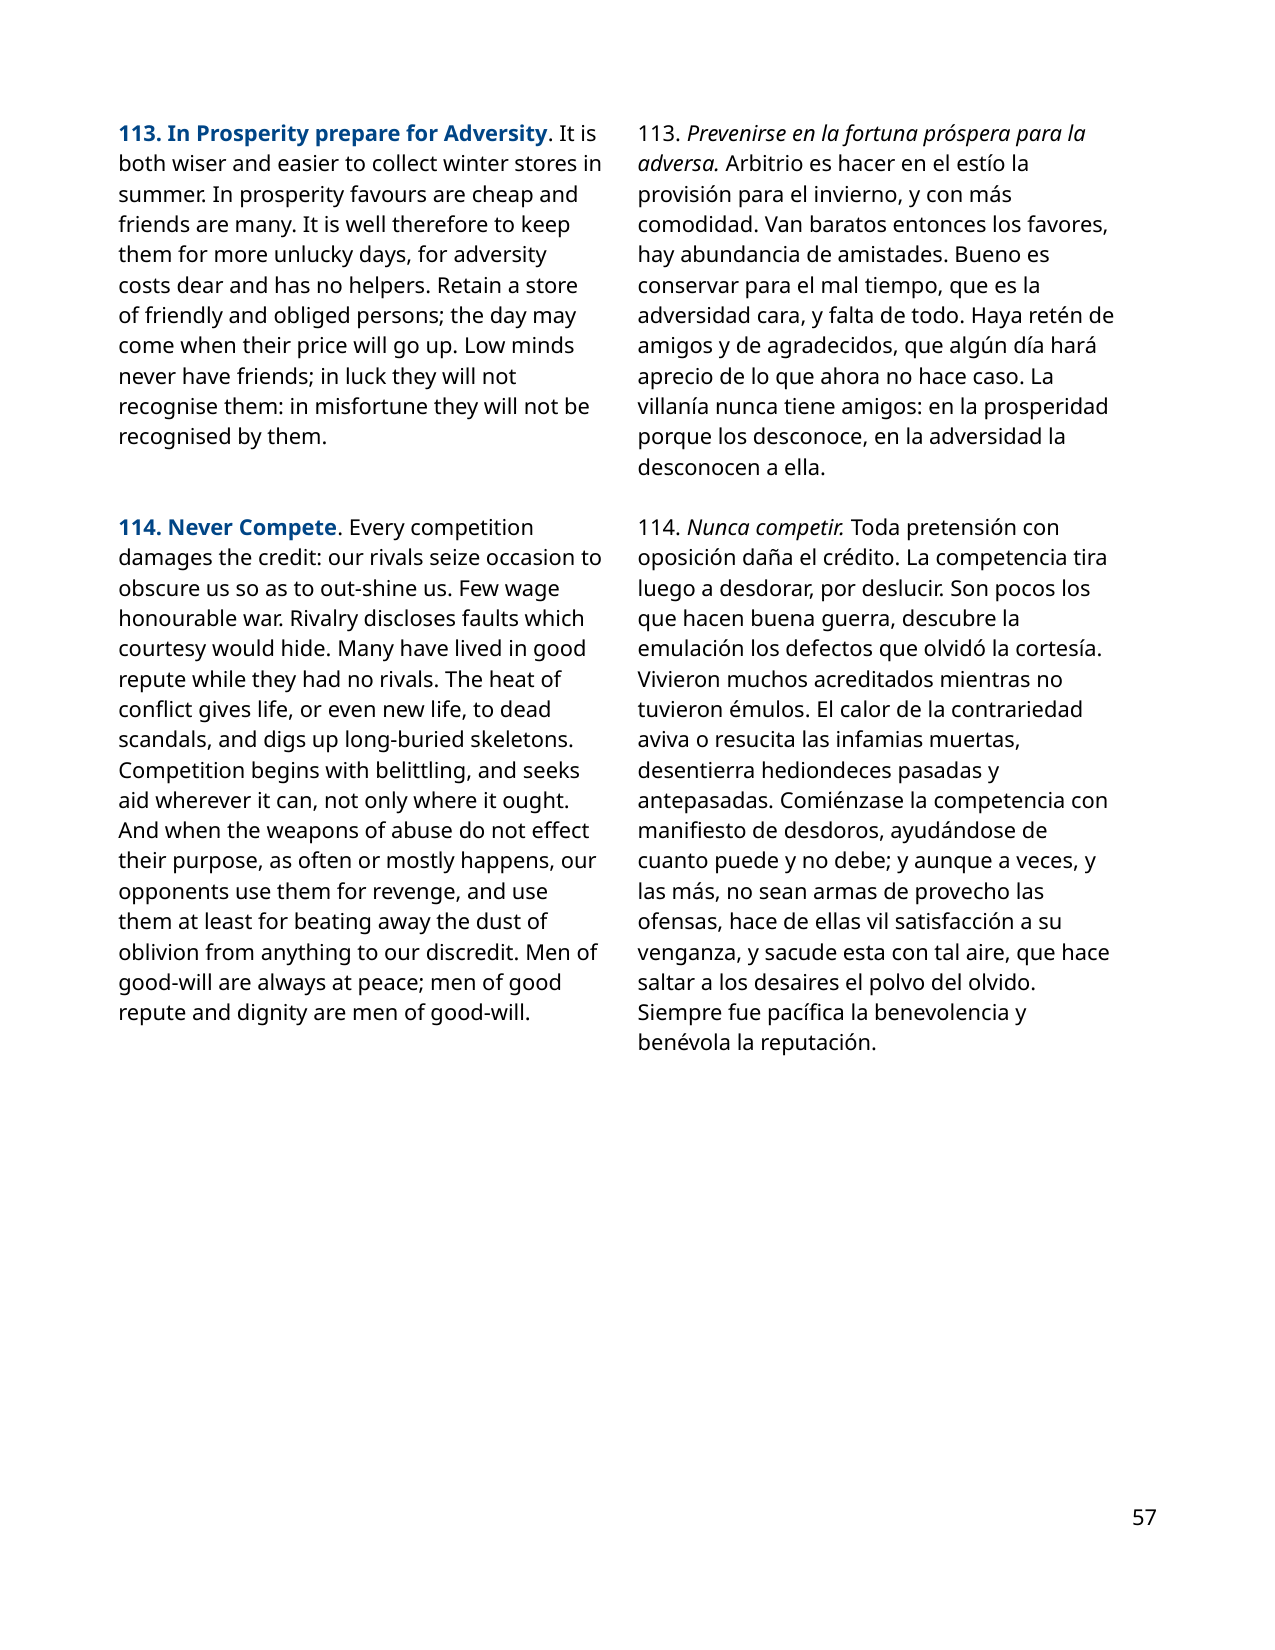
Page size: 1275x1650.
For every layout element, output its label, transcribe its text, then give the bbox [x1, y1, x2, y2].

table_cell 114. Never Compete. Every competition damages the credit: our rivals seize occasion to obscure us so as to out-shine us. Few wage honourable war. Rivalry discloses faults which courtesy would hide. Many have lived in good repute while they had no rivals. The heat of conflict gives life, or even new life, to dead scandals, and digs up long-buried skeletons. Competition begins with belittling, and seeks aid wherever it can, not only where it ought. And when the weapons of abuse do not effect their purpose, as often or mostly happens, our opponents use them for revenge, and use them at least for beating away the dust of oblivion from anything to our discredit. Men of good-will are always at peace; men of good repute and dignity are men of good-will. [118, 512, 637, 1088]
table_cell 114. Nunca competir. Toda pretensión con oposición daña el crédito. La competencia tira luego a desdorar, por deslucir. Son pocos los que hacen buena guerra, descubre la emulación los defectos que olvidó la cortesía. Vivieron muchos acreditados mientras no tuvieron émulos. El calor de la contrariedad aviva o resucita las infamias muertas, desentierra hediondeces pasadas y antepasadas. Comiénzase la competencia con manifiesto de desdoros, ayudándose de cuanto puede y no debe; y aunque a veces, y las más, no sean armas de provecho las ofensas, hace de ellas vil satisfacción a su venganza, y sacude esta con tal aire, que hace saltar a los desaires el polvo del olvido. Siempre fue pacífica la benevolencia y benévola la reputación. [638, 512, 1157, 1088]
table_cell 113. Prevenirse en la fortuna próspera para la adversa. Arbitrio es hacer en el estío la provisión para el invierno, y con más comodidad. Van baratos entonces los favores, hay abundancia de amistades. Bueno es conservar para el mal tiempo, que es la adversidad cara, y falta de todo. Haya retén de amigos y de agradecidos, que algún día hará aprecio de lo que ahora no hace caso. La villanía nunca tiene amigos: en la prosperidad porque los desconoce, en la adversidad la desconocen a ella. [638, 118, 1157, 512]
table_cell 113. In Prosperity prepare for Adversity. It is both wiser and easier to collect winter stores in summer. In prosperity favours are cheap and friends are many. It is well therefore to keep them for more unlucky days, for adversity costs dear and has no helpers. Retain a store of friendly and obliged persons; the day may come when their price will go up. Low minds never have friends; in luck they will not recognise them: in misfortune they will not be recognised by them. [118, 118, 637, 512]
